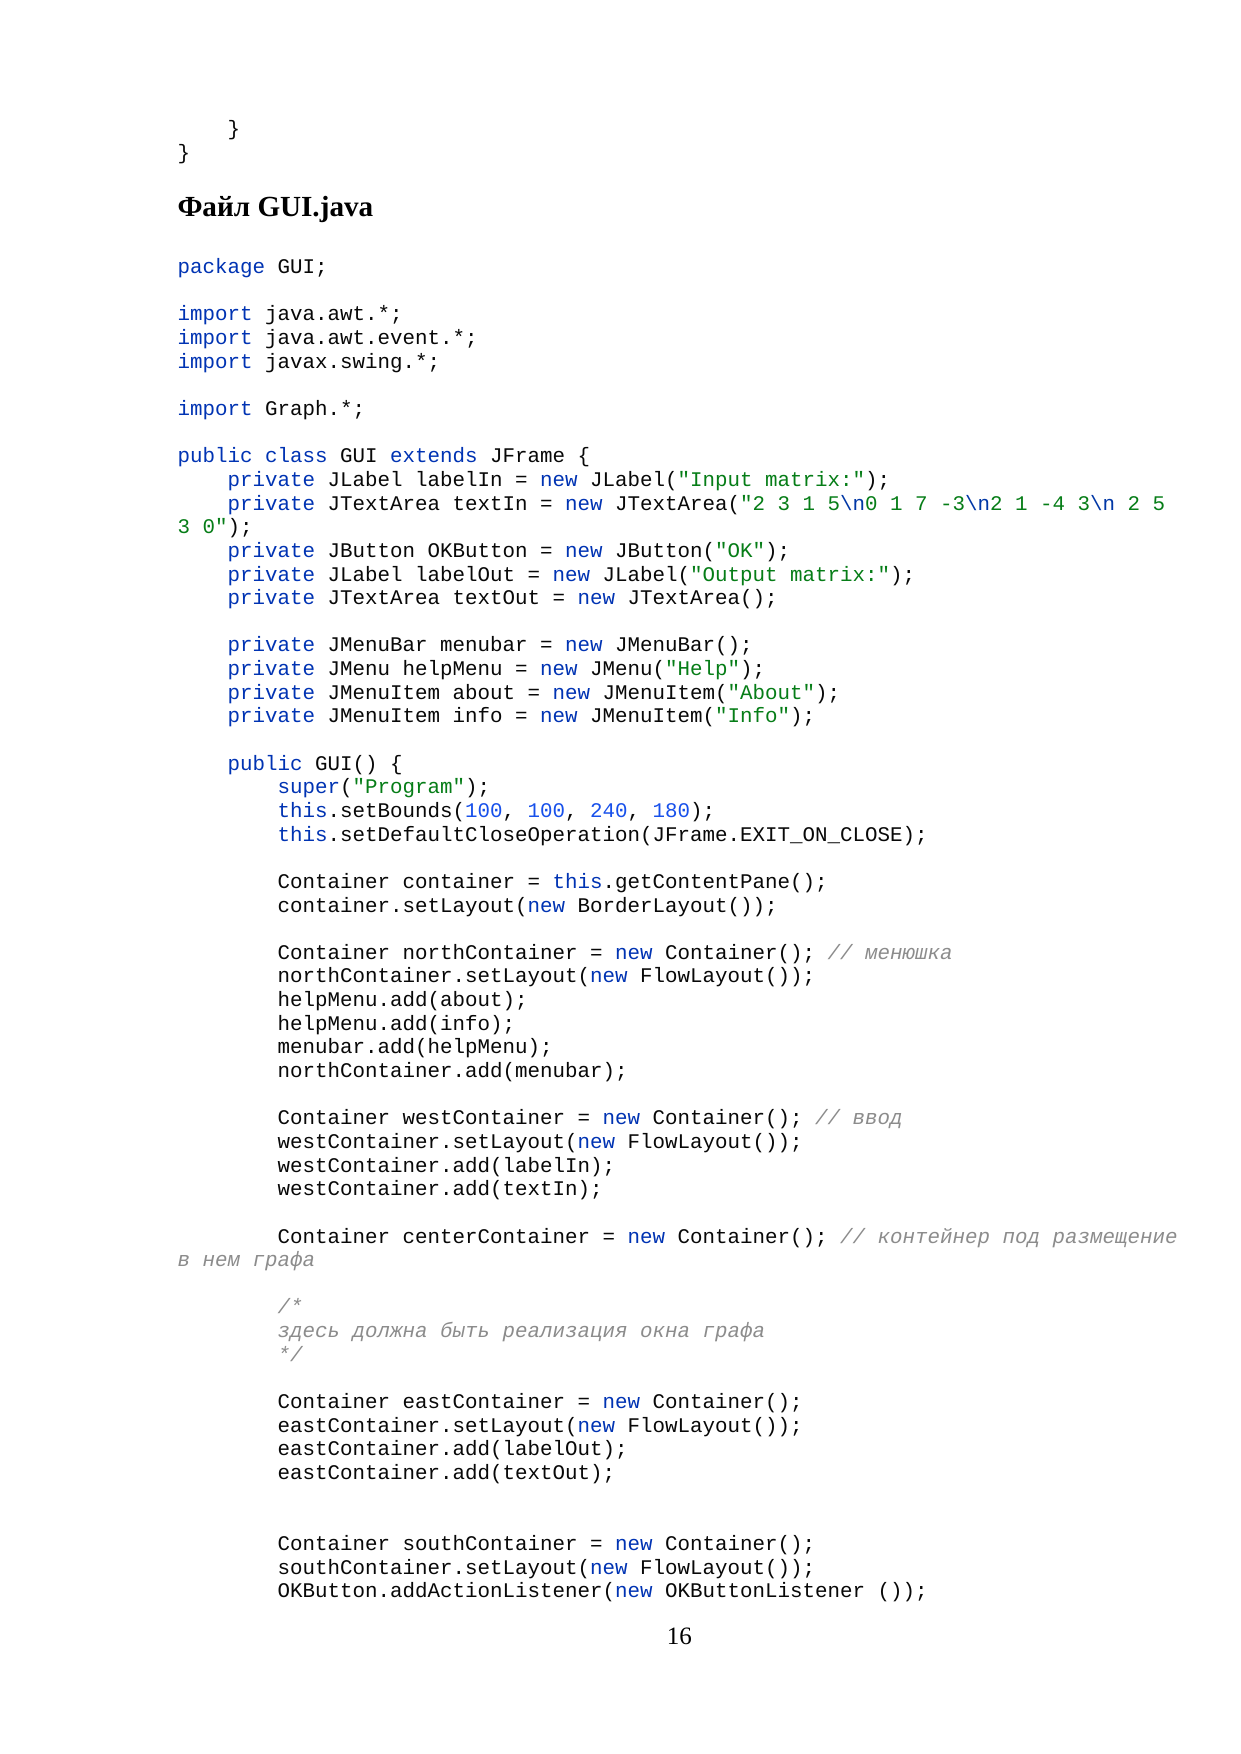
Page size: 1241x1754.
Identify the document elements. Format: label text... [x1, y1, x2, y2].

text Файл GUI.java [177, 189, 1181, 223]
text package GUI; import java.awt.*; import java.awt.event.*; import javax.swing.*; import Graph.*; public class GUI extends JFrame { private JLabel labelIn = new JLabel("Input matrix:"); private JTextArea textIn = new JTextArea("2 3 1 5\n0 1 7 -3\n2 1 -4 3\n 2 5 3 0"); private JButton OKButton = new JButton("OK"); private JLabel labelOut = new JLabel("Output matrix:"); private JTextArea textOut = new JTextArea(); private JMenuBar menubar = new JMenuBar(); private JMenu helpMenu = new JMenu("Help"); private JMenuItem about = new JMenuItem("About"); private JMenuItem info = new JMenuItem("Info"); public GUI() { super("Program"); this.setBounds(100, 100, 240, 180); this.setDefaultCloseOperation(JFrame.EXIT_ON_CLOSE); Container container = this.getContentPane(); container.setLayout(new BorderLayout()); Container northContainer = new Container(); // менюшка northContainer.setLayout(new FlowLayout()); helpMenu.add(about); helpMenu.add(info); menubar.add(helpMenu); northContainer.add(menubar); Container westContainer = new Container(); // ввод westContainer.setLayout(new FlowLayout()); westContainer.add(labelIn); westContainer.add(textIn); Container centerContainer = new Container(); // контейнер под размещение в нем графа /* здесь должна быть реализация окна графа */ Container eastContainer = new Container(); eastContainer.setLayout(new FlowLayout()); eastContainer.add(labelOut); eastContainer.add(textOut); Container southContainer = new Container(); southContainer.setLayout(new FlowLayout()); OKButton.addActionListener(new OKButtonListener ()); [177, 256, 1181, 1604]
text } } [177, 118, 1181, 165]
